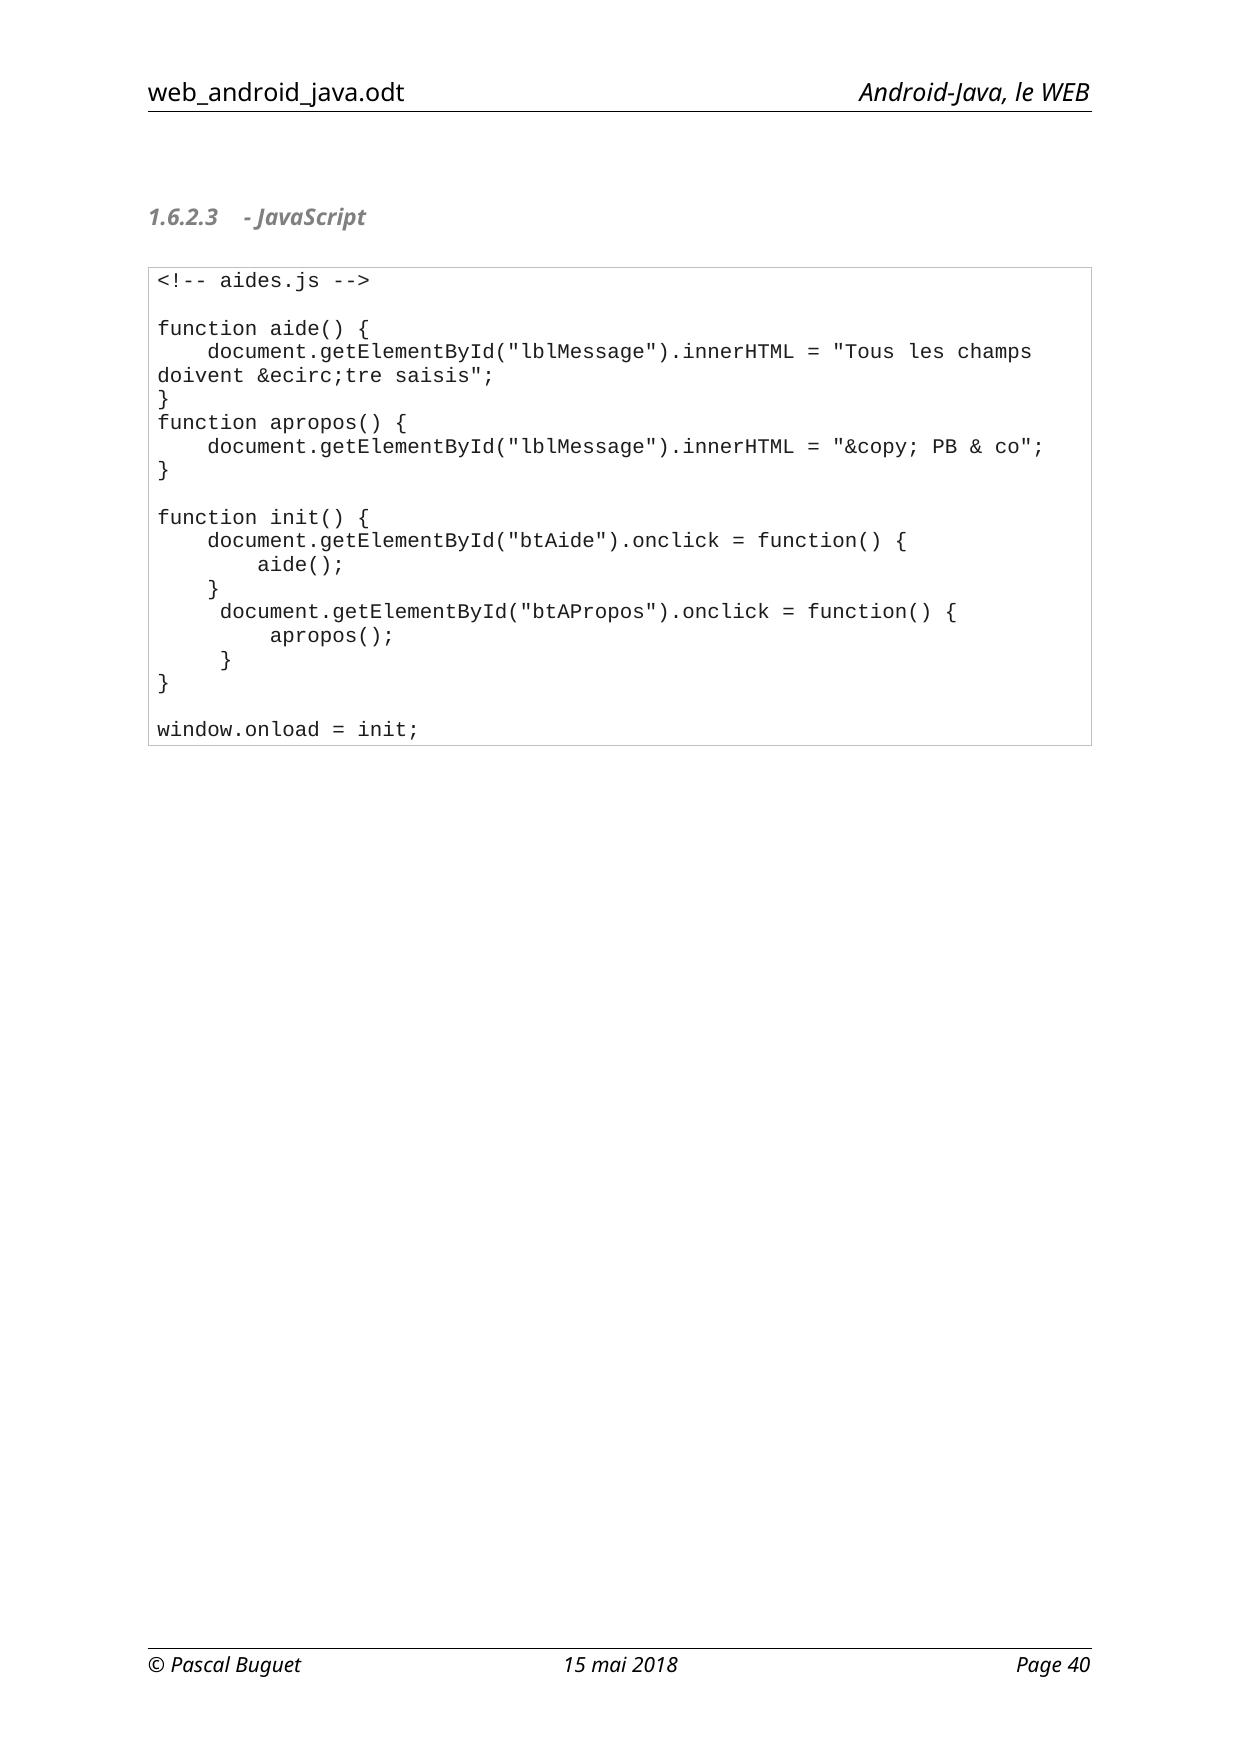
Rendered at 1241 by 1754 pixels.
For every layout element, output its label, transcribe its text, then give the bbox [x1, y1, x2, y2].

text } [149, 385, 1091, 409]
text function aide() { [149, 314, 1091, 338]
text } [149, 669, 1091, 693]
text window.onload = init; [149, 716, 1091, 745]
text document.getElementById("lblMessage").innerHTML = "&copy; PB & co"; [149, 433, 1091, 456]
text <!-- aides.js --> [149, 268, 1091, 291]
text apropos(); [149, 622, 1091, 645]
text function init() { [149, 503, 1091, 527]
text document.getElementById("lblMessage").innerHTML = "Tous les champs doivent &ecirc;tre saisis"; [149, 338, 1091, 385]
text } [149, 574, 1091, 598]
subtitle - JavaScript [148, 201, 1092, 232]
text function apropos() { [149, 409, 1091, 433]
text } [149, 645, 1091, 669]
text document.getElementById("btAide").onclick = function() { [149, 527, 1091, 551]
text aide(); [149, 551, 1091, 574]
text document.getElementById("btAPropos").onclick = function() { [149, 598, 1091, 622]
text } [149, 456, 1091, 480]
